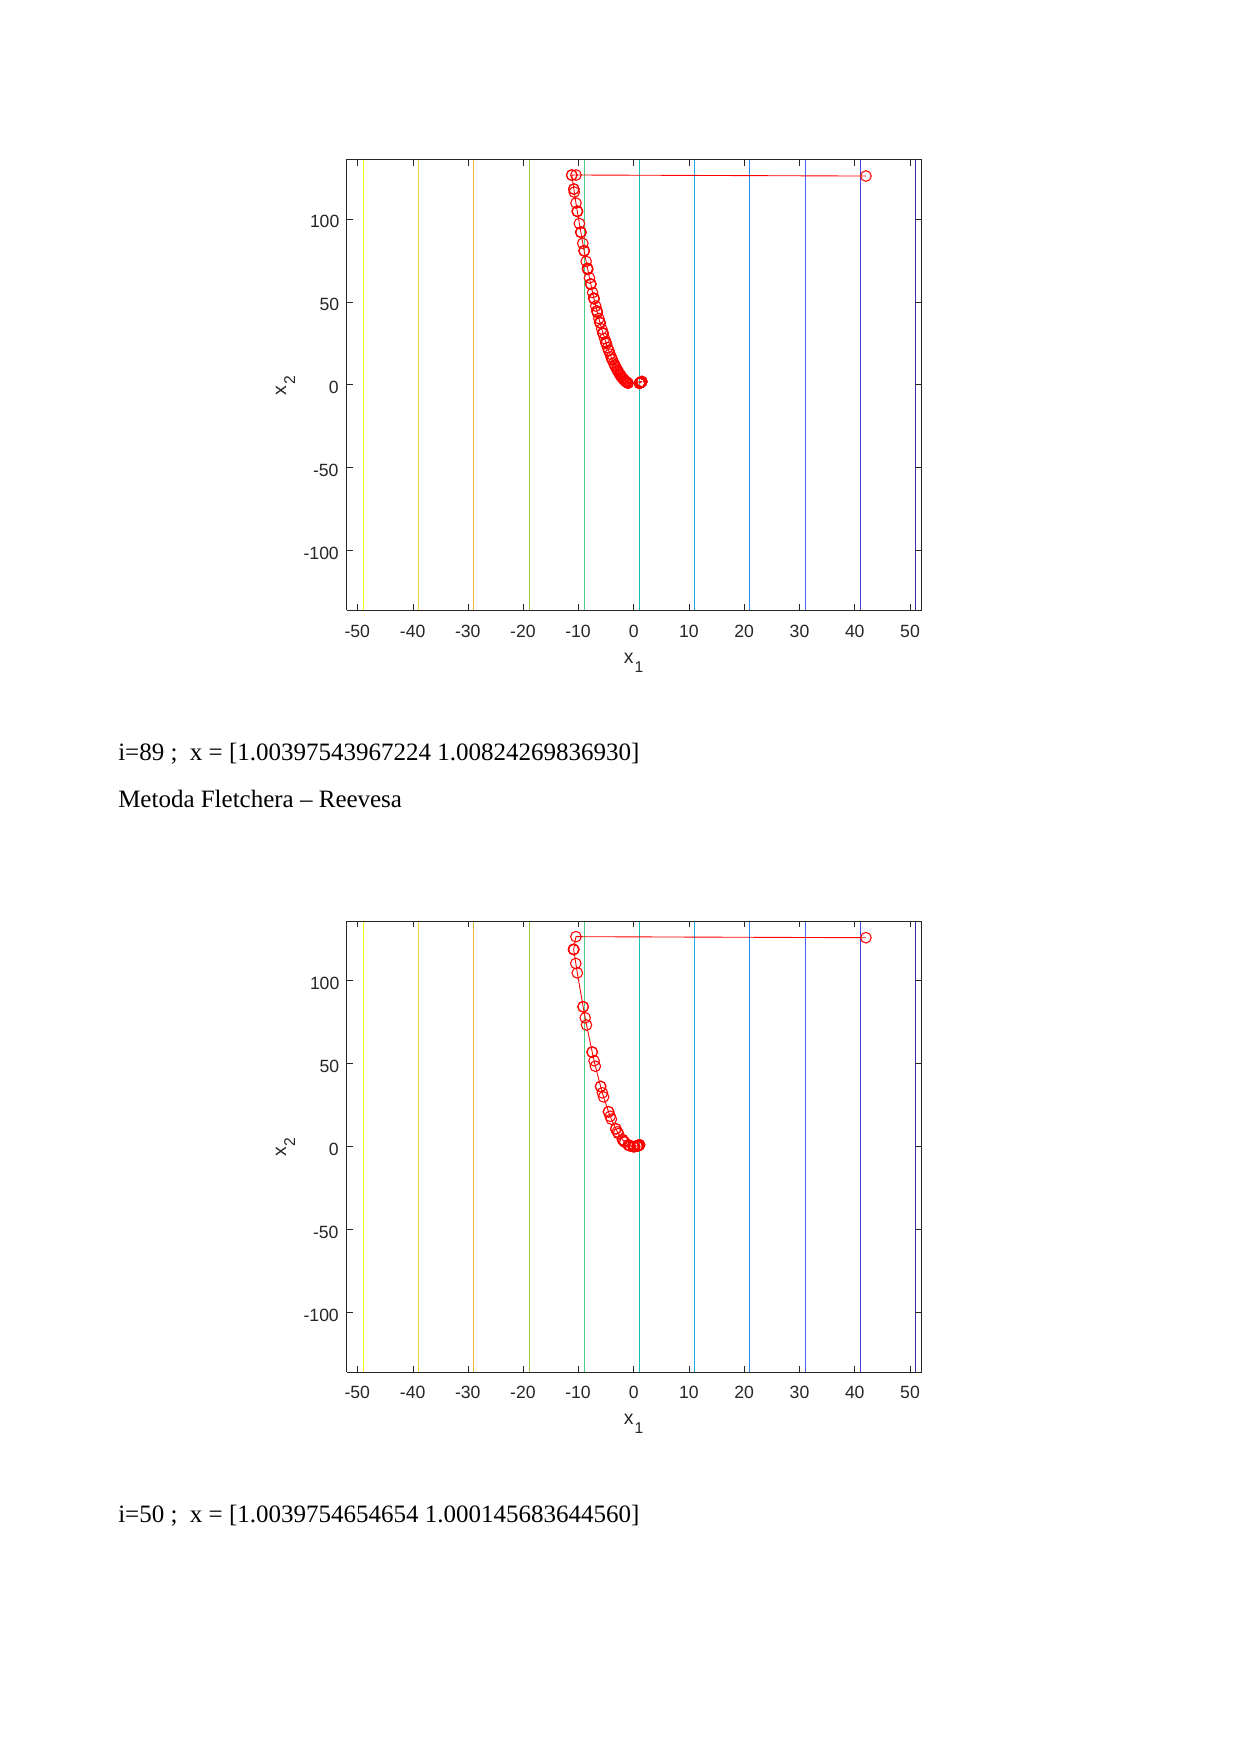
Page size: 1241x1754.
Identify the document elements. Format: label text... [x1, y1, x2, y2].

text i=89 ; x = [1.00397543967224 1.00824269836930] [118, 737, 1122, 766]
text i=50 ; x = [1.0039754654654 1.000145683644560] [118, 1499, 1122, 1527]
text Metoda Fletchera – Reevesa [118, 784, 1122, 813]
